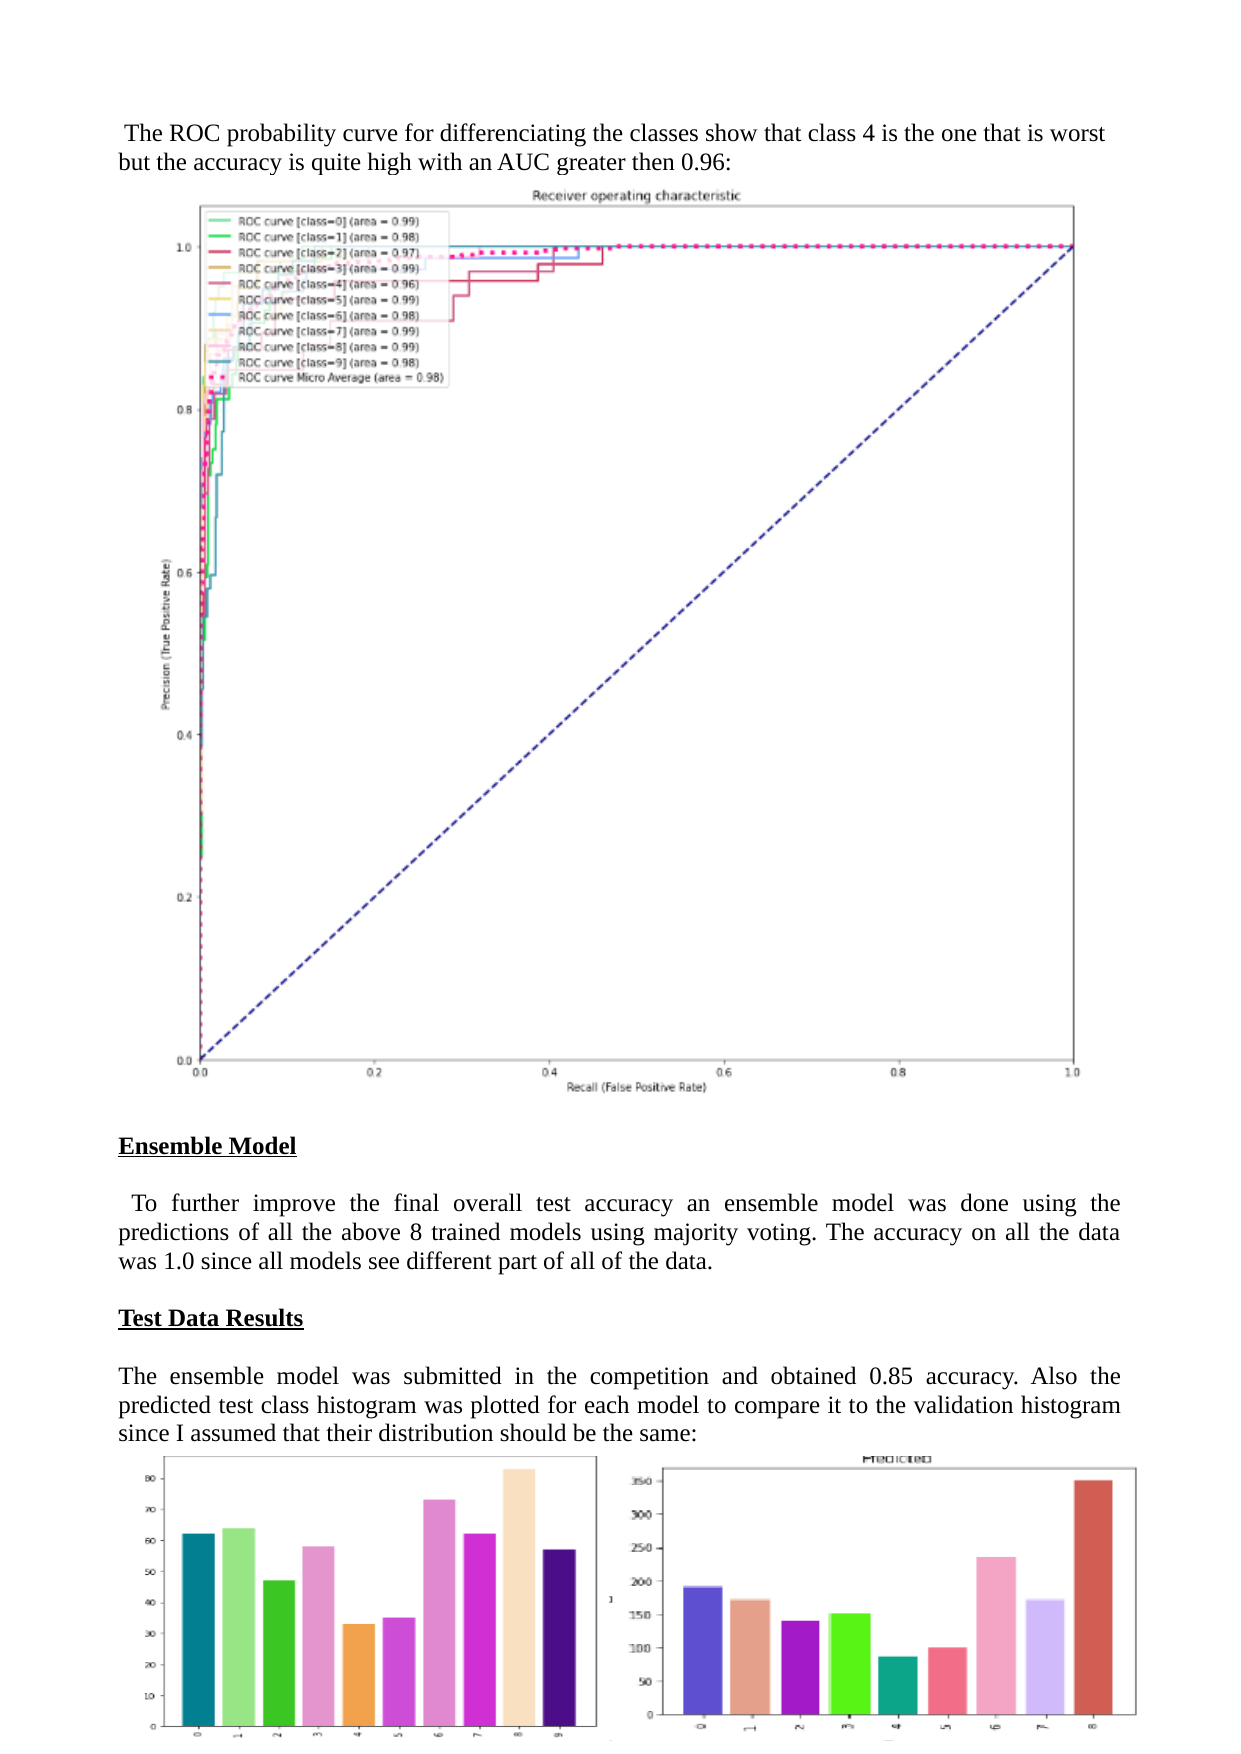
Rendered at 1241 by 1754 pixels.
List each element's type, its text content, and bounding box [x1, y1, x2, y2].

text The ensemble model was submitted in the competition and obtained 0.85 accuracy. Also the predicted test class histogram was plotted for each model to compare it to the validation histogram since I assumed that their distribution should be the same: [118, 1361, 1122, 1447]
text Test Data Results [118, 1303, 1122, 1332]
text Ensemble Model [118, 1131, 1122, 1160]
text To further improve the final overall test accuracy an ensemble model was done using the predictions of all the above 8 trained models using majority voting. The accuracy on all the data was 1.0 since all models see different part of all of the data. [118, 1188, 1122, 1275]
text The ROC probability curve for differenciating the classes show that class 4 is the one that is worst but the accuracy is quite high with an AUC greater then 0.96: [118, 118, 1122, 176]
